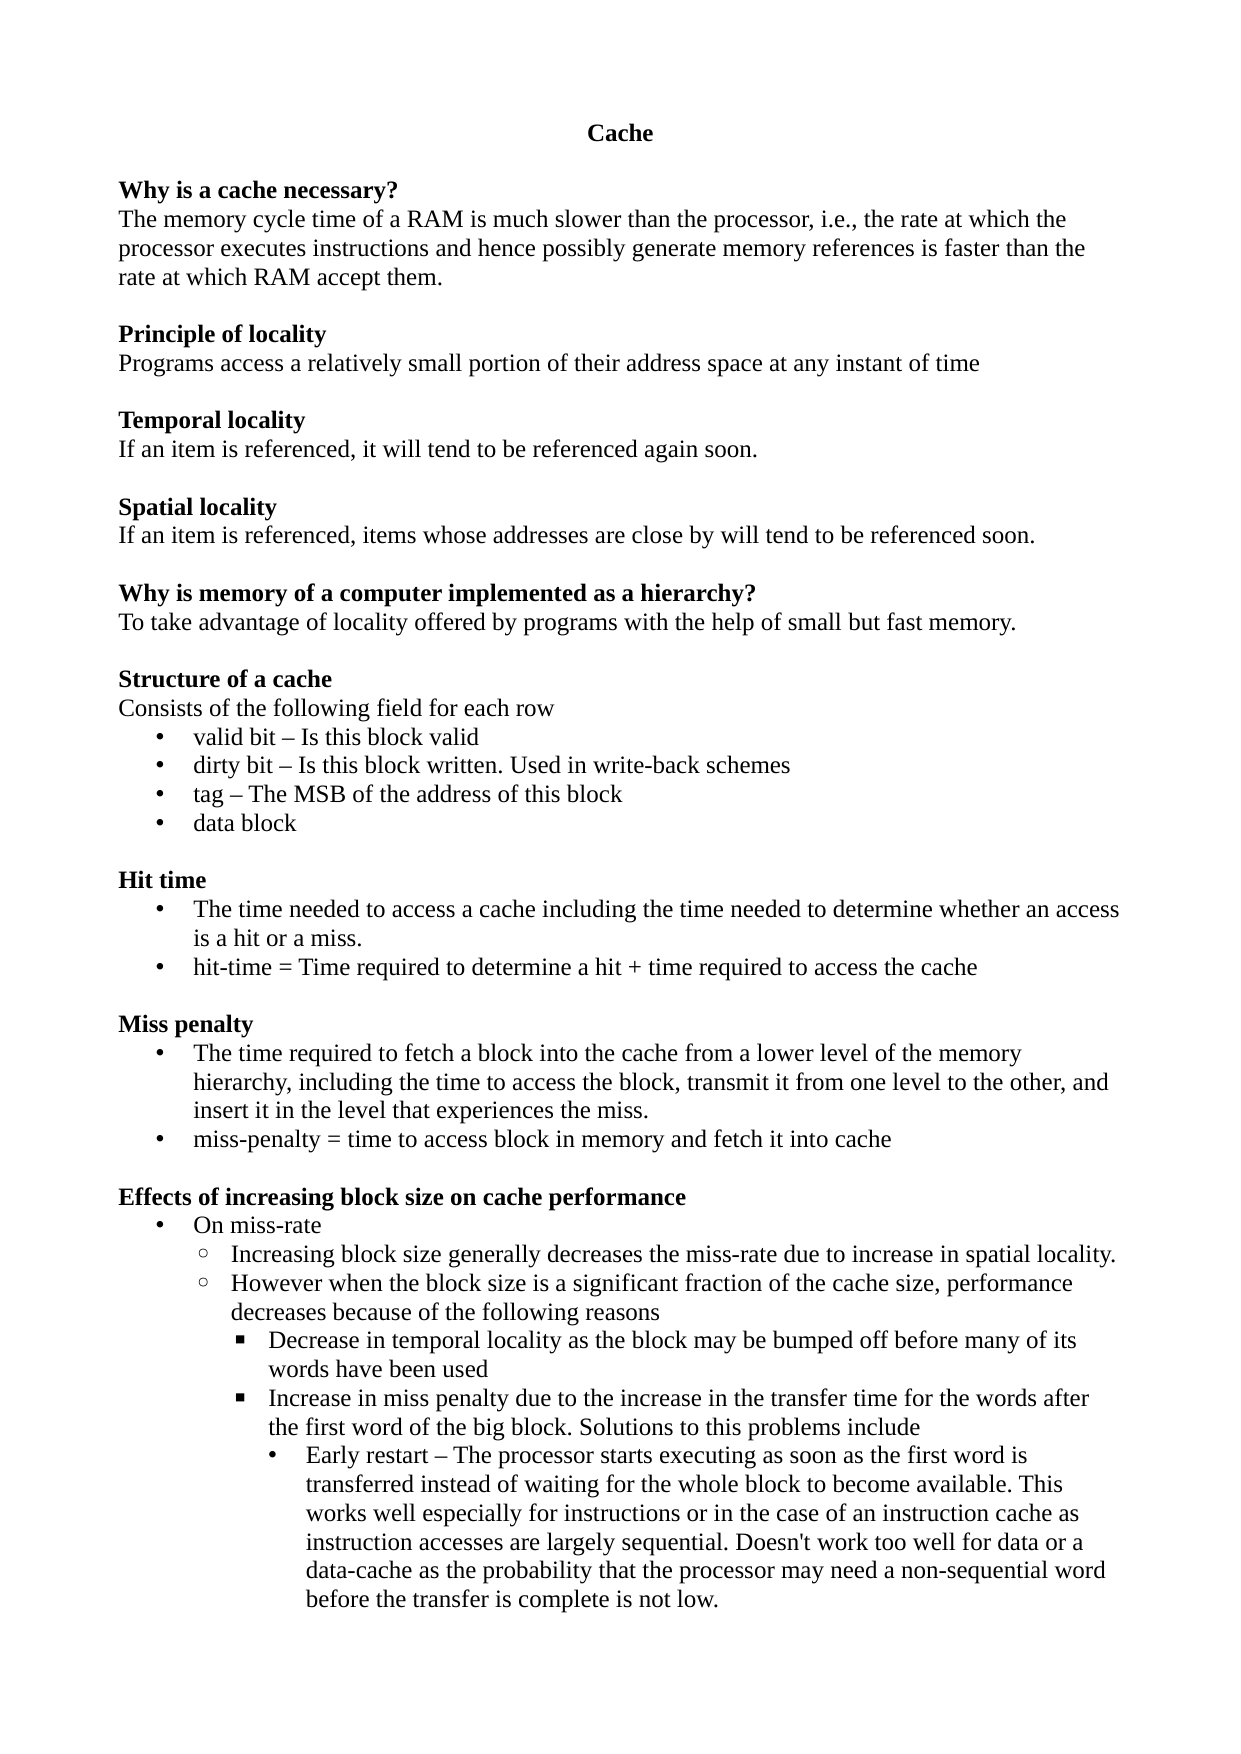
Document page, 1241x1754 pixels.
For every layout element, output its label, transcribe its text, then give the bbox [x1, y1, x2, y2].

text If an item is referenced, it will tend to be referenced again soon. [118, 434, 1122, 463]
text If an item is referenced, items whose addresses are close by will tend to be referenced soon. [118, 521, 1122, 549]
list The time needed to access a cache including the time needed to determine whether an access is a hit or a miss. [156, 894, 1122, 952]
text Hit time [118, 866, 1122, 894]
text Why is memory of a computer implemented as a hierarchy? [118, 578, 1122, 607]
text The memory cycle time of a RAM is much slower than the processor, i.e., the rate at which the processor executes instructions and hence possibly generate memory references is faster than the rate at which RAM accept them. [118, 204, 1122, 291]
text Programs access a relatively small portion of their address space at any instant of time [118, 348, 1122, 377]
text Why is a cache necessary? [118, 176, 1122, 204]
list Increase in miss penalty due to the increase in the transfer time for the words after the first word of the big block. Solutions to this problems include [231, 1383, 1122, 1441]
list Increasing block size generally decreases the miss-rate due to increase in spatial locality. [193, 1239, 1122, 1268]
list On miss-rate [156, 1211, 1122, 1239]
list valid bit – Is this block valid [156, 722, 1122, 751]
list Early restart – The processor starts executing as soon as the first word is transferred instead of waiting for the whole block to become available. This works well especially for instructions or in the case of an instruction cache as instruction accesses are largely sequential. Doesn't work too well for data or a data-cache as the probability that the processor may need a non-sequential word before the transfer is complete is not low. [268, 1441, 1122, 1613]
text Principle of locality [118, 319, 1122, 348]
text Miss penalty [118, 1009, 1122, 1038]
text Cache [118, 118, 1122, 147]
list miss-penalty = time to access block in memory and fetch it into cache [156, 1124, 1122, 1153]
text Spatial locality [118, 492, 1122, 521]
list However when the block size is a significant fraction of the cache size, performance decreases because of the following reasons [193, 1268, 1122, 1326]
list data block [156, 808, 1122, 837]
list hit-time = Time required to determine a hit + time required to access the cache [156, 952, 1122, 981]
list dirty bit – Is this block written. Used in write-back schemes [156, 751, 1122, 779]
list tag – The MSB of the address of this block [156, 779, 1122, 808]
text Structure of a cache [118, 664, 1122, 693]
text Consists of the following field for each row [118, 693, 1122, 722]
text Effects of increasing block size on cache performance [118, 1182, 1122, 1211]
text Temporal locality [118, 406, 1122, 434]
text To take advantage of locality offered by programs with the help of small but fast memory. [118, 607, 1122, 636]
list The time required to fetch a block into the cache from a lower level of the memory hierarchy, including the time to access the block, transmit it from one level to the other, and insert it in the level that experiences the miss. [156, 1038, 1122, 1124]
list Decrease in temporal locality as the block may be bumped off before many of its words have been used [231, 1326, 1122, 1383]
